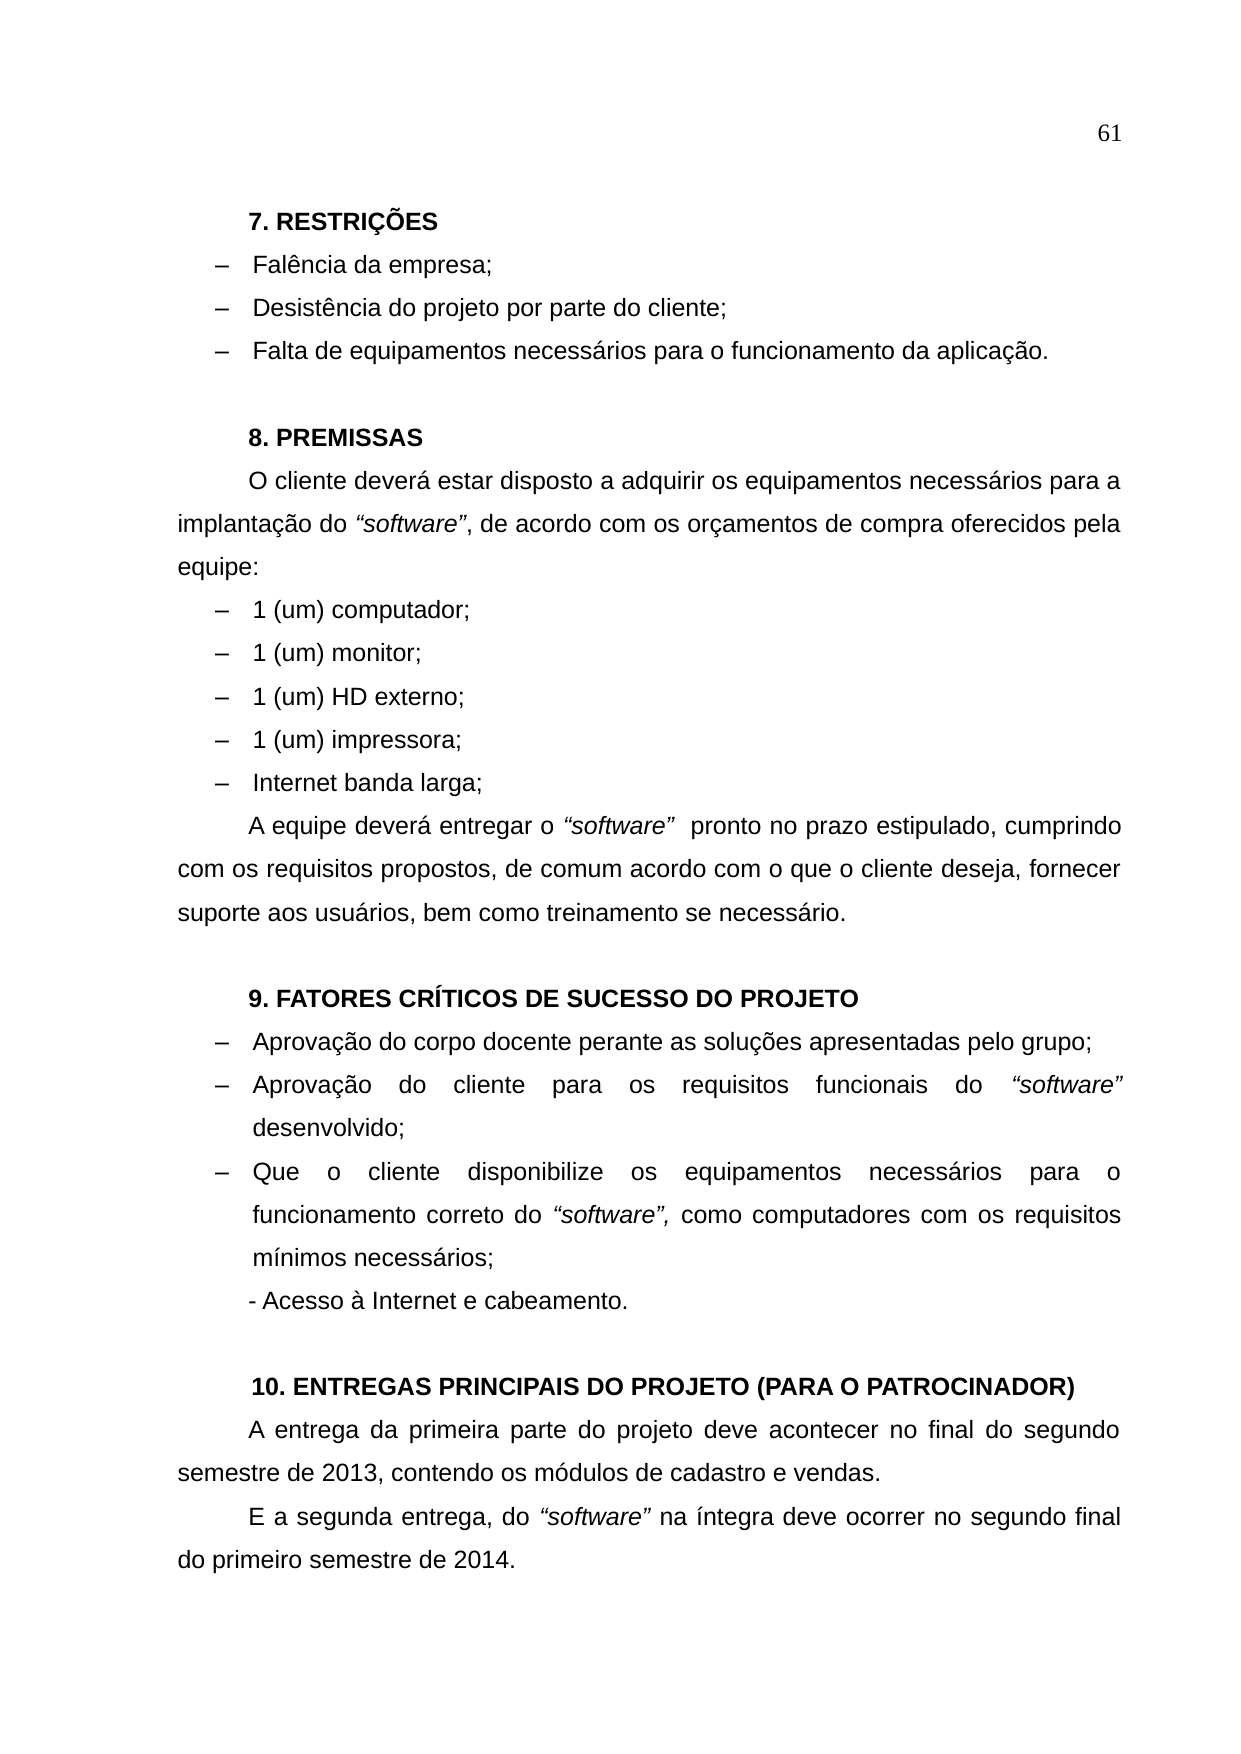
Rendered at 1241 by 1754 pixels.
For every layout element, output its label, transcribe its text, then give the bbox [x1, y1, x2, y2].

list Aprovação do cliente para os requisitos funcionais do “software” desenvolvido; [215, 1070, 1122, 1142]
list Desistência do projeto por parte do cliente; [215, 293, 1122, 322]
list Falta de equipamentos necessários para o funcionamento da aplicação. [215, 336, 1122, 365]
list 1 (um) monitor; [215, 638, 1122, 667]
text A entrega da primeira parte do projeto deve acontecer no final do segundo semestre de 2013, contendo os módulos de cadastro e vendas. [177, 1415, 1122, 1487]
list FATORES CRÍTICOS DE SUCESSO DO PROJETO [177, 984, 1122, 1012]
list RESTRIÇÕES [177, 207, 1122, 235]
list Aprovação do corpo docente perante as soluções apresentadas pelo grupo; [215, 1027, 1122, 1056]
list 1 (um) computador; [215, 595, 1122, 624]
text E a segunda entrega, do “software” na íntegra deve ocorrer no segundo final do primeiro semestre de 2014. [177, 1502, 1122, 1573]
list PREMISSAS [177, 423, 1122, 451]
text - Acesso à Internet e cabeamento. [177, 1286, 1122, 1315]
list Internet banda larga; [215, 768, 1122, 797]
list 10. ENTREGAS PRINCIPAIS DO PROJETO (PARA O PATROCINADOR) [251, 1372, 1122, 1401]
list 1 (um) impressora; [215, 725, 1122, 754]
list Que o cliente disponibilize os equipamentos necessários para o funcionamento correto do “software”, como computadores com os requisitos mínimos necessários; [215, 1156, 1122, 1272]
list Falência da empresa; [215, 250, 1122, 279]
list 1 (um) HD externo; [215, 682, 1122, 710]
text A equipe deverá entregar o “software” pronto no prazo estipulado, cumprindo com os requisitos propostos, de comum acordo com o que o cliente deseja, fornecer suporte aos usuários, bem como treinamento se necessário. [177, 811, 1122, 926]
text O cliente deverá estar disposto a adquirir os equipamentos necessários para a implantação do “software”, de acordo com os orçamentos de compra oferecidos pela equipe: [177, 466, 1122, 581]
